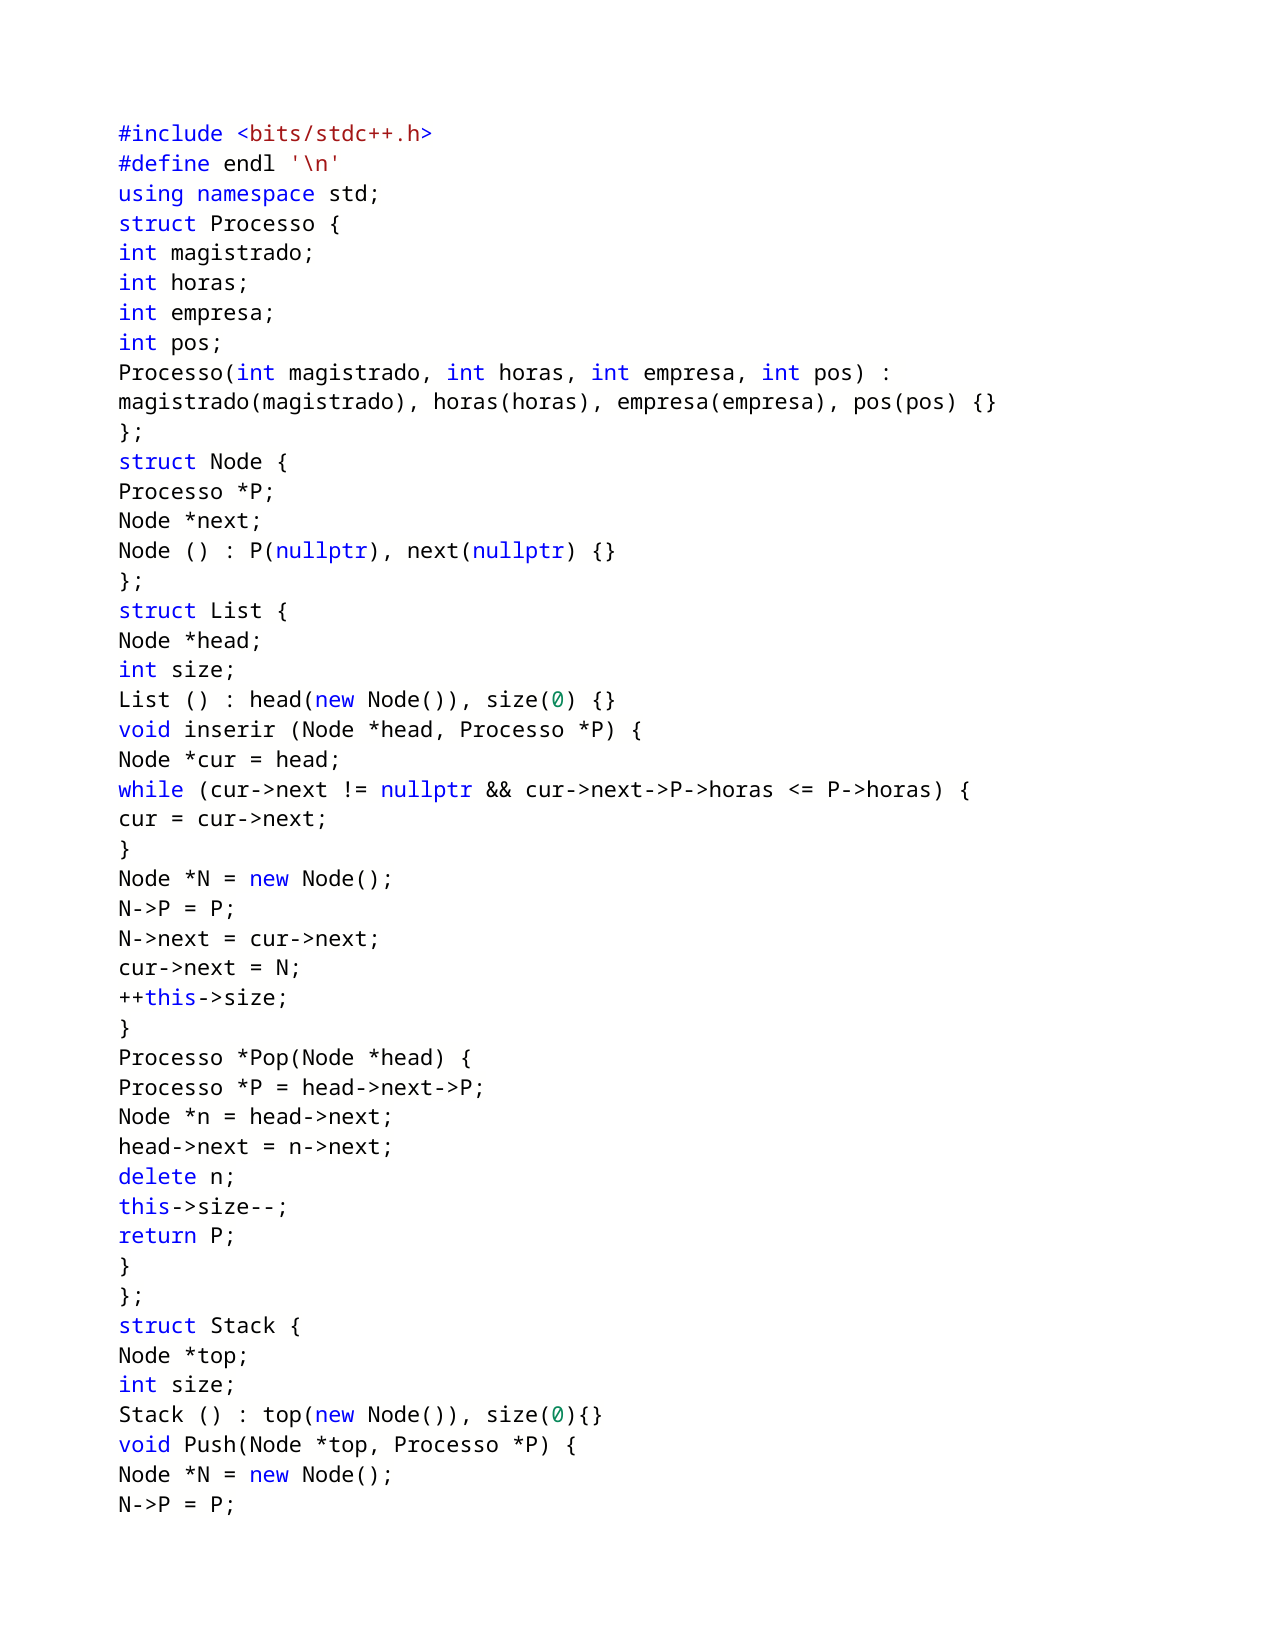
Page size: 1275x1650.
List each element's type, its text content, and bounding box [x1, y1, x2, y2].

text Processo(int magistrado, int horas, int empresa, int pos) : magistrado(magistrado), horas(horas), empresa(empresa), pos(pos) {} [118, 356, 1157, 416]
text }; [118, 1280, 1157, 1310]
text while (cur->next != nullptr && cur->next->P->horas <= P->horas) { [118, 773, 1157, 803]
text Node () : P(nullptr), next(nullptr) {} [118, 535, 1157, 565]
text int horas; [118, 267, 1157, 297]
text Node *N = new Node(); [118, 1459, 1157, 1488]
text struct List { [118, 595, 1157, 624]
text int size; [118, 654, 1157, 684]
text cur->next = N; [118, 952, 1157, 982]
text return P; [118, 1220, 1157, 1250]
text List () : head(new Node()), size(0) {} [118, 684, 1157, 714]
text int empresa; [118, 297, 1157, 327]
text int pos; [118, 327, 1157, 356]
text Processo *P; [118, 476, 1157, 505]
text using namespace std; [118, 178, 1157, 207]
text Stack () : top(new Node()), size(0){} [118, 1399, 1157, 1429]
text }; [118, 416, 1157, 446]
text N->P = P; [118, 1488, 1157, 1518]
text }; [118, 565, 1157, 595]
text this->size--; [118, 1191, 1157, 1220]
text cur = cur->next; [118, 803, 1157, 833]
text int magistrado; [118, 237, 1157, 267]
text void inserir (Node *head, Processo *P) { [118, 714, 1157, 744]
text head->next = n->next; [118, 1131, 1157, 1161]
text Node *next; [118, 505, 1157, 535]
text #define endl '\n' [118, 148, 1157, 178]
text N->P = P; [118, 893, 1157, 922]
text #include <bits/stdc++.h> [118, 118, 1157, 148]
text Node *n = head->next; [118, 1101, 1157, 1131]
text struct Stack { [118, 1310, 1157, 1339]
text int size; [118, 1369, 1157, 1399]
text ++this->size; [118, 982, 1157, 1012]
text Processo *P = head->next->P; [118, 1071, 1157, 1101]
text Node *head; [118, 624, 1157, 654]
text Node *top; [118, 1339, 1157, 1369]
text delete n; [118, 1161, 1157, 1191]
text Node *N = new Node(); [118, 863, 1157, 893]
text struct Node { [118, 446, 1157, 476]
text void Push(Node *top, Processo *P) { [118, 1429, 1157, 1459]
text } [118, 833, 1157, 863]
text Node *cur = head; [118, 744, 1157, 773]
text struct Processo { [118, 207, 1157, 237]
text } [118, 1012, 1157, 1042]
text N->next = cur->next; [118, 922, 1157, 952]
text } [118, 1250, 1157, 1280]
text Processo *Pop(Node *head) { [118, 1042, 1157, 1071]
